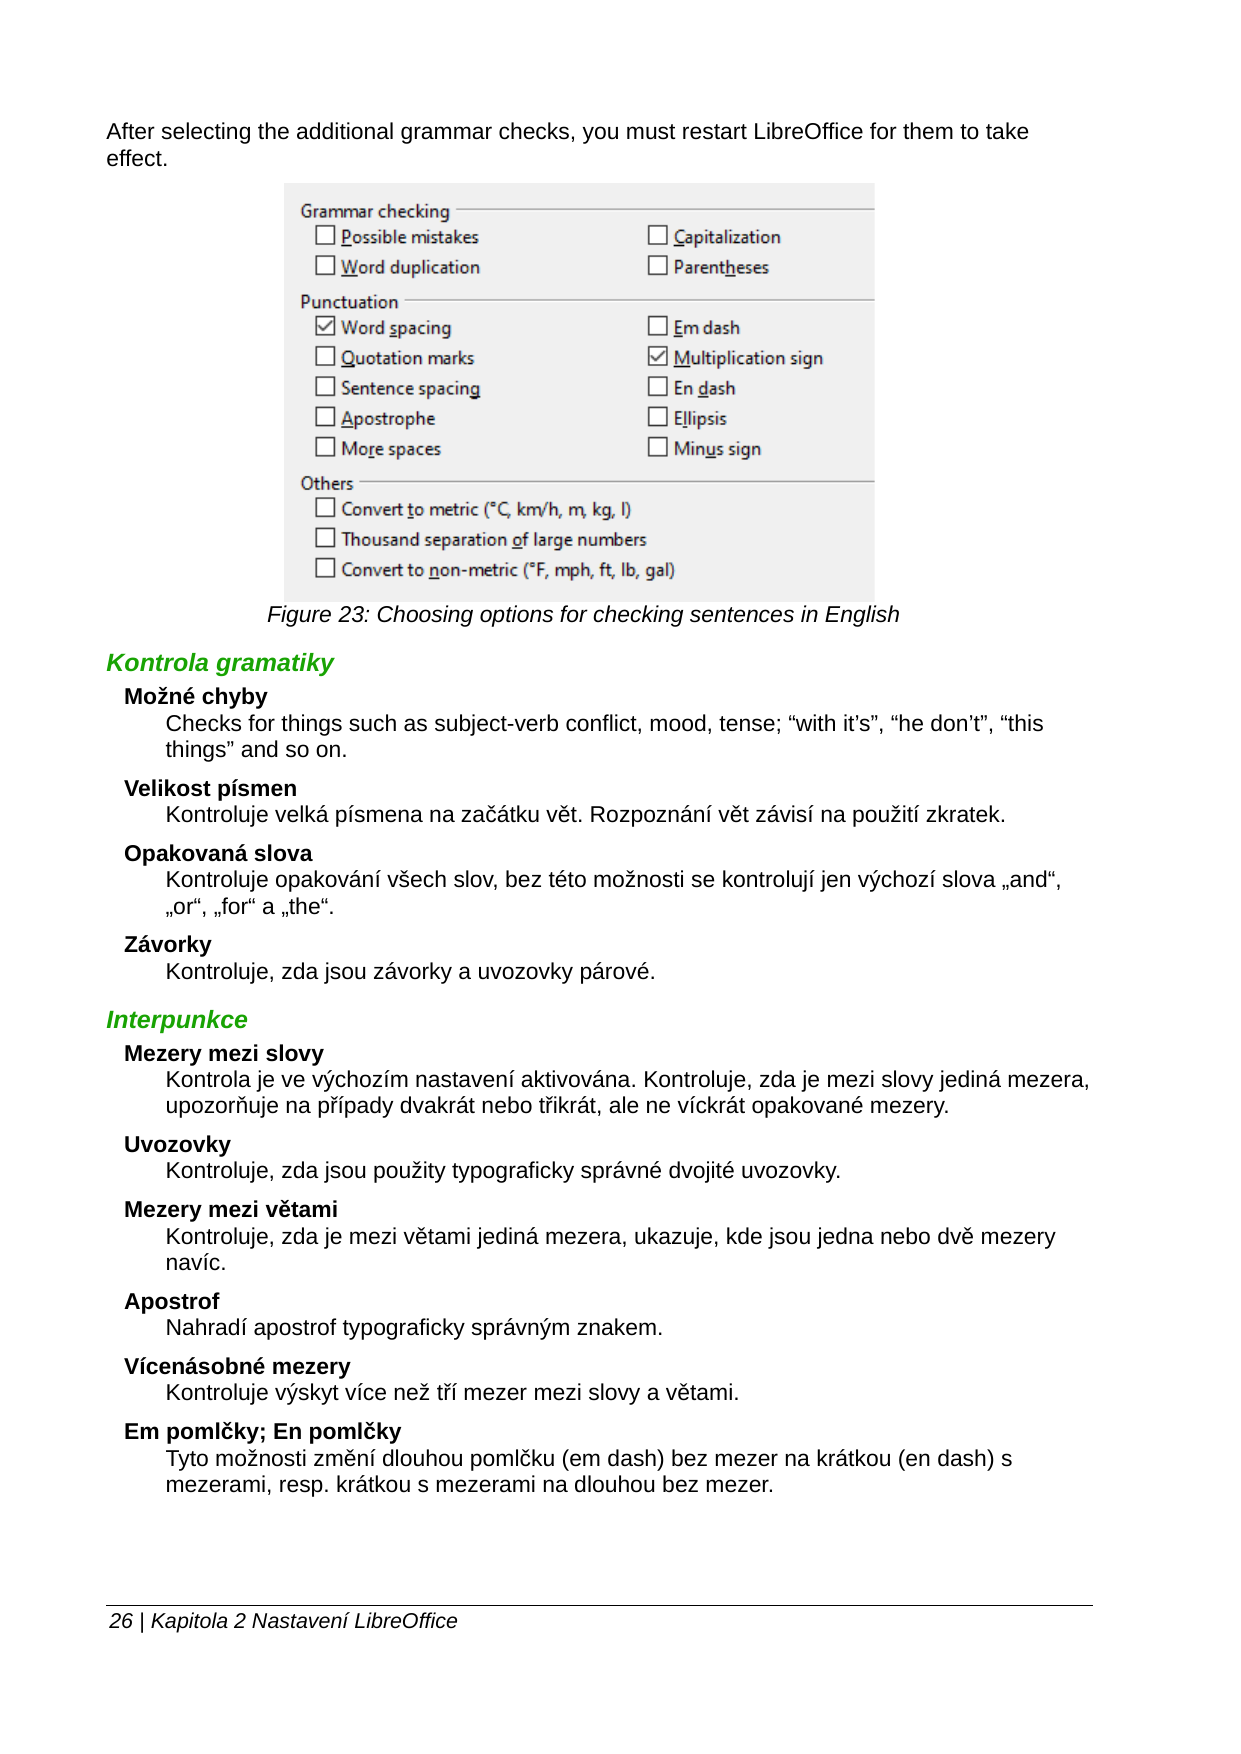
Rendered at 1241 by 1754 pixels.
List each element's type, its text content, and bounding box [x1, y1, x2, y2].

text Apostrof [124, 1288, 1093, 1314]
text Em pomlčky; En pomlčky [124, 1418, 1093, 1444]
text Mezery mezi slovy [124, 1039, 1093, 1066]
text Mezery mezi větami [124, 1196, 1093, 1223]
text Kontroluje výskyt více než tří mezer mezi slovy a větami. [165, 1379, 1093, 1406]
text Uvozovky [124, 1131, 1093, 1157]
text Figure 23: Choosing options for checking sentences in English [267, 183, 932, 628]
subtitle Kontrola gramatiky [106, 648, 1093, 677]
text Kontroluje velká písmena na začátku vět. Rozpoznání vět závisí na použití zkratek. [165, 801, 1093, 827]
text Velikost písmen [124, 775, 1093, 801]
text After selecting the additional grammar checks, you must restart LibreOffice for them to take effect. [106, 118, 1093, 171]
text Nahradí apostrof typograficky správným znakem. [165, 1314, 1093, 1341]
text Kontrola je ve výchozím nastavení aktivována. Kontroluje, zda je mezi slovy jediná mezera, upozorňuje na případy dvakrát nebo třikrát, ale ne víckrát opakované mezery. [165, 1066, 1093, 1118]
text Checks for things such as subject-verb conflict, mood, tense; “with it’s”, “he don’t”, “this things” and so on. [165, 709, 1093, 762]
text Kontroluje, zda je mezi větami jediná mezera, ukazuje, kde jsou jedna nebo dvě mezery navíc. [165, 1223, 1093, 1275]
text Možné chyby [124, 683, 1093, 709]
text Kontroluje opakování všech slov, bez této možnosti se kontrolují jen výchozí slova „and“, „or“, „for“ a „the“. [165, 866, 1093, 919]
subtitle Interpunkce [106, 1005, 1093, 1033]
picture [284, 183, 875, 602]
text Kontroluje, zda jsou závorky a uvozovky párové. [165, 958, 1093, 984]
text Opakovaná slova [124, 840, 1093, 866]
text Tyto možnosti změní dlouhou pomlčku (em dash) bez mezer na krátkou (en dash) s mezerami, resp. krátkou s mezerami na dlouhou bez mezer. [165, 1444, 1093, 1497]
text Vícenásobné mezery [124, 1353, 1093, 1379]
text Kontroluje, zda jsou použity typograficky správné dvojité uvozovky. [165, 1157, 1093, 1184]
text Závorky [124, 931, 1093, 958]
